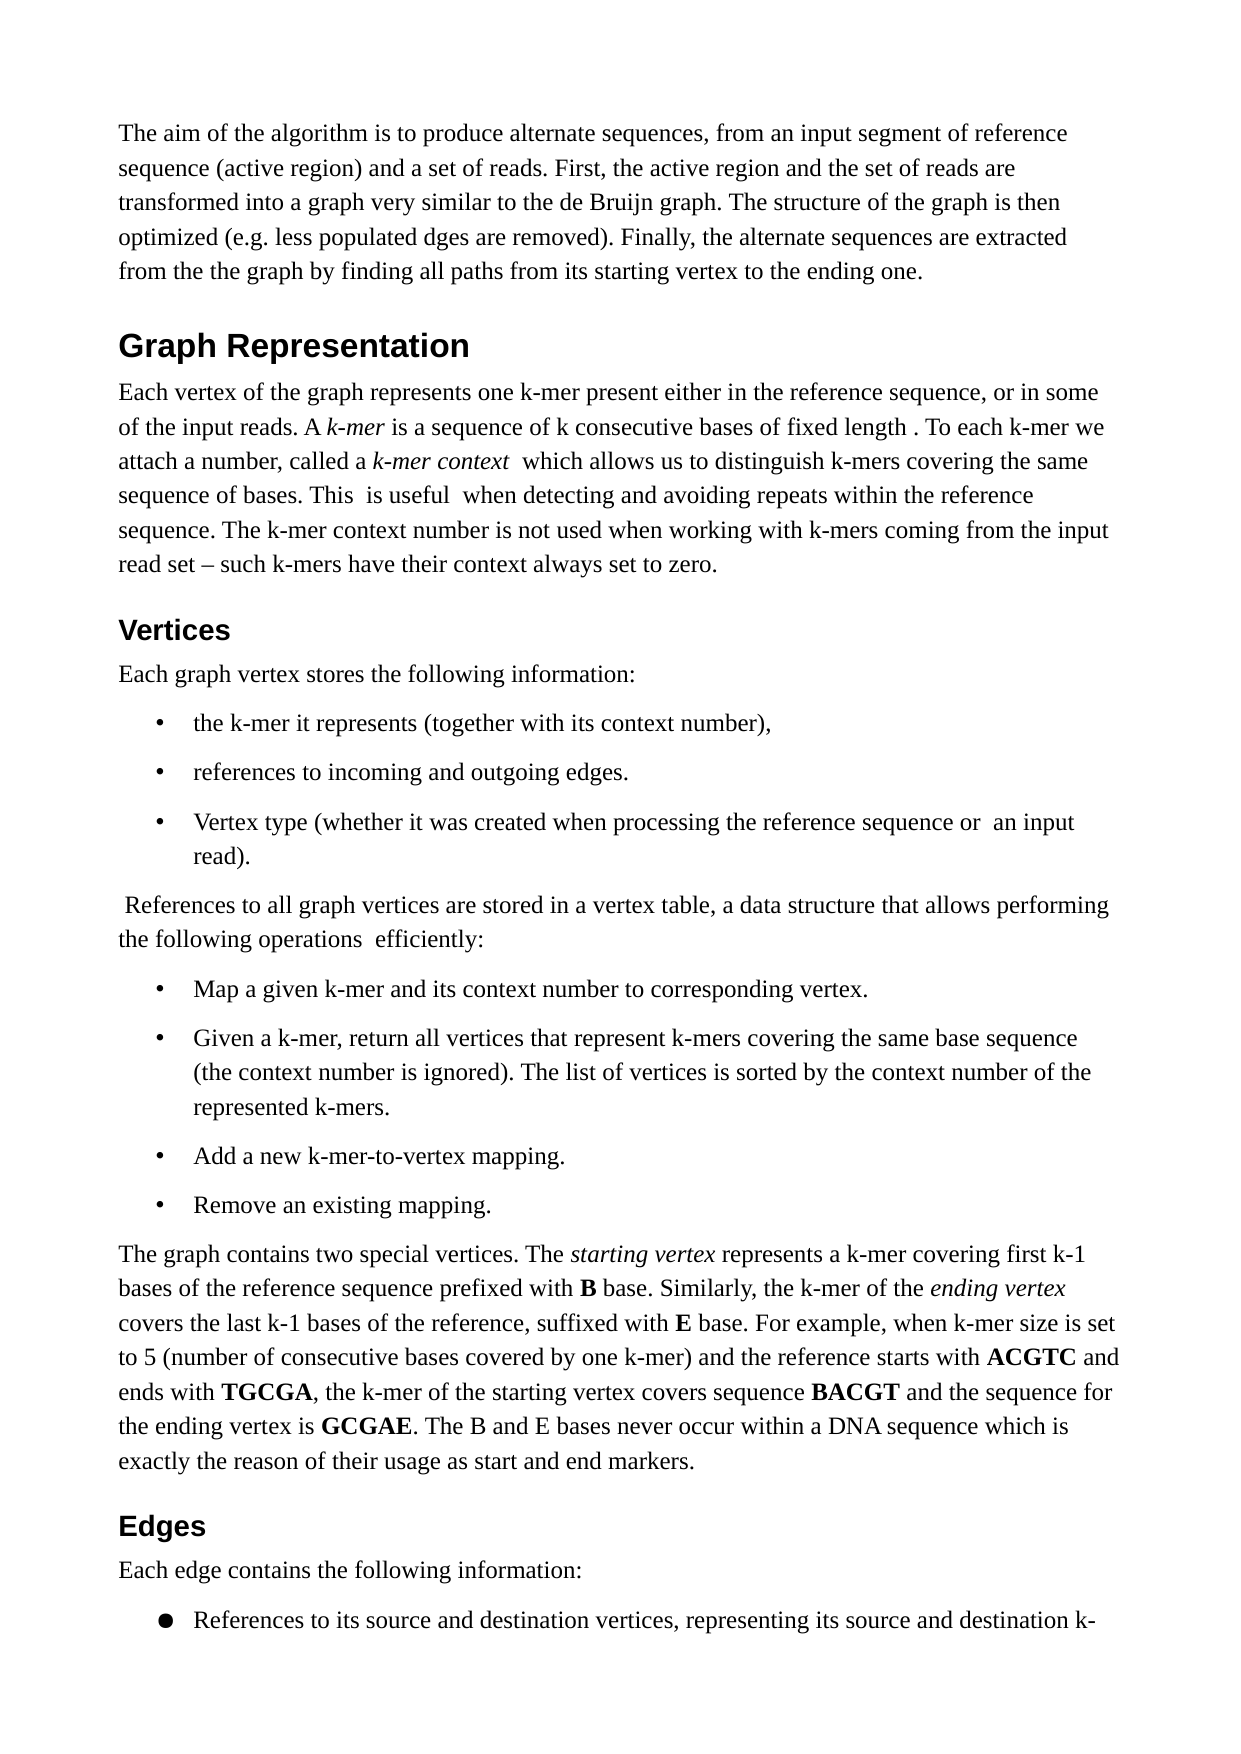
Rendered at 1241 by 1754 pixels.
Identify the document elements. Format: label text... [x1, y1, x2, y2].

text Each vertex of the graph represents one k-mer present either in the reference sequence, or in some of the input reads. A k-mer is a sequence of k consecutive bases of fixed length . To each k-mer we attach a number, called a k-mer context which allows us to distinguish k-mers covering the same sequence of bases. This is useful when detecting and avoiding repeats within the reference sequence. The k-mer context number is not used when working with k-mers coming from the input read set – such k-mers have their context always set to zero. [118, 377, 1122, 578]
list Remove an existing mapping. [156, 1190, 1122, 1218]
list Add a new k-mer-to-vertex mapping. [156, 1141, 1122, 1169]
list references to incoming and outgoing edges. [156, 757, 1122, 786]
subtitle Graph Representation [118, 326, 1122, 364]
text References to all graph vertices are stored in a vertex table, a data structure that allows performing the following operations efficiently: [118, 890, 1122, 953]
subtitle Vertices [118, 613, 1122, 647]
text The graph contains two special vertices. The starting vertex represents a k-mer covering first k-1 bases of the reference sequence prefixed with B base. Similarly, the k-mer of the ending vertex covers the last k-1 bases of the reference, suffixed with E base. For example, when k-mer size is set to 5 (number of consecutive bases covered by one k-mer) and the reference starts with ACGTC and ends with TGCGA, the k-mer of the starting vertex covers sequence BACGT and the sequence for the ending vertex is GCGAE. The B and E bases never occur within a DNA sequence which is exactly the reason of their usage as start and end markers. [118, 1239, 1122, 1474]
text The aim of the algorithm is to produce alternate sequences, from an input segment of reference sequence (active region) and a set of reads. First, the active region and the set of reads are transformed into a graph very similar to the de Bruijn graph. The structure of the graph is then optimized (e.g. less populated dges are removed). Finally, the alternate sequences are extracted from the the graph by finding all paths from its starting vertex to the ending one. [118, 118, 1122, 285]
subtitle Edges [118, 1509, 1122, 1543]
list the k-mer it represents (together with its context number), [156, 708, 1122, 737]
list References to its source and destination vertices, representing its source and destination k- [156, 1605, 1122, 1633]
list Map a given k-mer and its context number to corresponding vertex. [156, 974, 1122, 1002]
text Each graph vertex stores the following information: [118, 659, 1122, 688]
text Each edge contains the following information: [118, 1556, 1122, 1584]
list Given a k-mer, return all vertices that represent k-mers covering the same base sequence (the context number is ignored). The list of vertices is sorted by the context number of the represented k-mers. [156, 1023, 1122, 1120]
list Vertex type (whether it was created when processing the reference sequence or an input read). [156, 807, 1122, 870]
